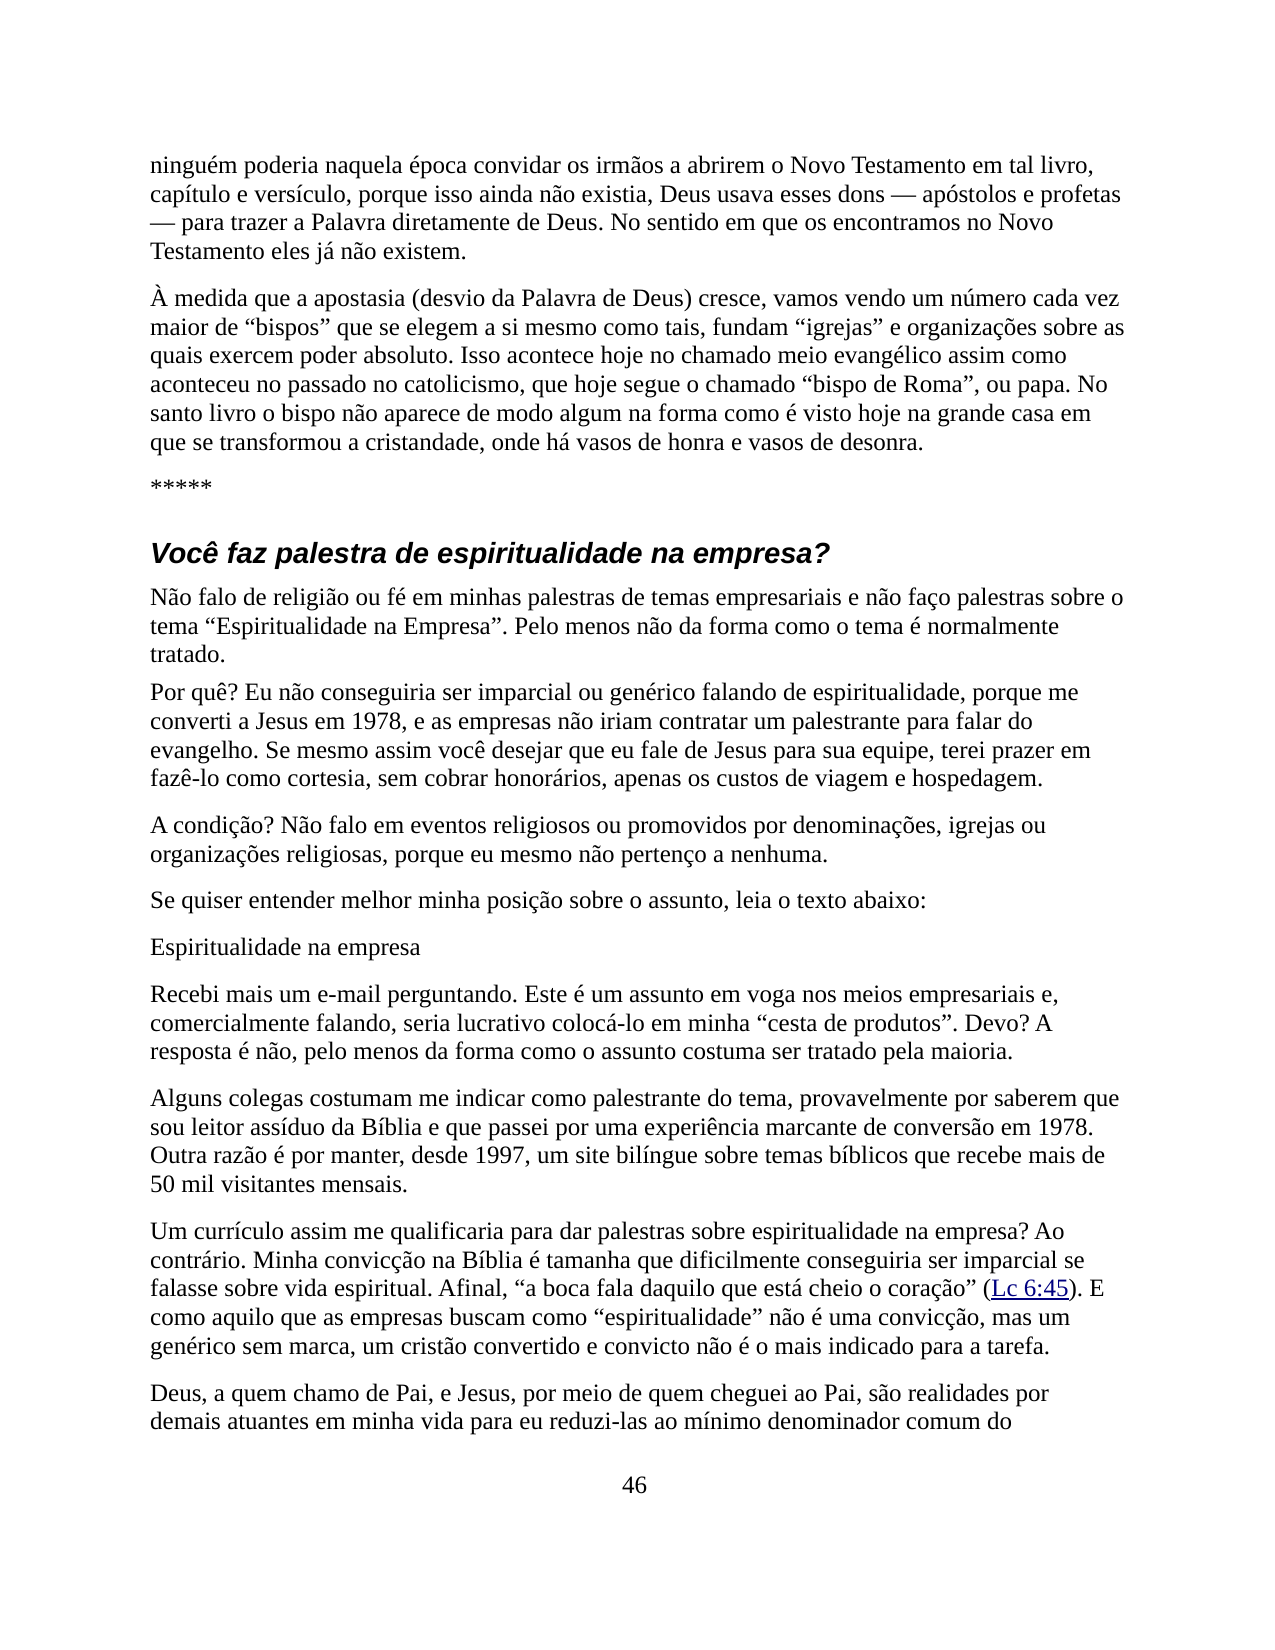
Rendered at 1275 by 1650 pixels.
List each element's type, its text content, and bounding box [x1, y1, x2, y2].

text Recebi mais um e-mail perguntando. Este é um assunto em voga nos meios empresariais e, comercialmente falando, seria lucrativo colocá-lo em minha “cesta de produtos”. Devo? A resposta é não, pelo menos da forma como o assunto costuma ser tratado pela maioria. [150, 979, 1125, 1065]
text A condição? Não falo em eventos religiosos ou promovidos por denominações, igrejas ou organizações religiosas, porque eu mesmo não pertenço a nenhuma. [150, 810, 1125, 868]
text Não falo de religião ou fé em minhas palestras de temas empresariais e não faço palestras sobre o tema “Espiritualidade na Empresa”. Pelo menos não da forma como o tema é normalmente tratado. [150, 582, 1125, 668]
subtitle Você faz palestra de espiritualidade na empresa? [150, 536, 1125, 569]
text ninguém poderia naquela época convidar os irmãos a abrirem o Novo Testamento em tal livro, capítulo e versículo, porque isso ainda não existia, Deus usava esses dons — apóstolos e profetas — para trazer a Palavra diretamente de Deus. No sentido em que os encontramos no Novo Testamento eles já não existem. [150, 150, 1125, 265]
text Um currículo assim me qualificaria para dar palestras sobre espiritualidade na empresa? Ao contrário. Minha convicção na Bíblia é tamanha que dificilmente conseguiria ser imparcial se falasse sobre vida espiritual. Afinal, “a boca fala daquilo que está cheio o coração” (Lc 6:45). E como aquilo que as empresas buscam como “espiritualidade” não é uma convicção, mas um genérico sem marca, um cristão convertido e convicto não é o mais indicado para a tarefa. [150, 1216, 1125, 1360]
text Espiritualidade na empresa [150, 932, 1125, 961]
text À medida que a apostasia (desvio da Palavra de Deus) cresce, vamos vendo um número cada vez maior de “bispos” que se elegem a si mesmo como tais, fundam “igrejas” e organizações sobre as quais exercem poder absoluto. Isso acontece hoje no chamado meio evangélico assim como aconteceu no passado no catolicismo, que hoje segue o chamado “bispo de Roma”, ou papa. No santo livro o bispo não aparece de modo algum na forma como é visto hoje na grande casa em que se transformou a cristandade, onde há vasos de honra e vasos de desonra. [150, 283, 1125, 455]
text Por quê? Eu não conseguiria ser imparcial ou genérico falando de espiritualidade, porque me converti a Jesus em 1978, e as empresas não iriam contratar um palestrante para falar do evangelho. Se mesmo assim você desejar que eu fale de Jesus para sua equipe, terei prazer em fazê-lo como cortesia, sem cobrar honorários, apenas os custos de viagem e hospedagem. [150, 677, 1125, 792]
text ***** [150, 473, 1125, 502]
text Alguns colegas costumam me indicar como palestrante do tema, provavelmente por saberem que sou leitor assíduo da Bíblia e que passei por uma experiência marcante de conversão em 1978. Outra razão é por manter, desde 1997, um site bilíngue sobre temas bíblicos que recebe mais de 50 mil visitantes mensais. [150, 1083, 1125, 1198]
text Deus, a quem chamo de Pai, e Jesus, por meio de quem cheguei ao Pai, são realidades por demais atuantes em minha vida para eu reduzi-las ao mínimo denominador comum do [150, 1378, 1125, 1435]
text Se quiser entender melhor minha posição sobre o assunto, leia o texto abaixo: [150, 886, 1125, 914]
